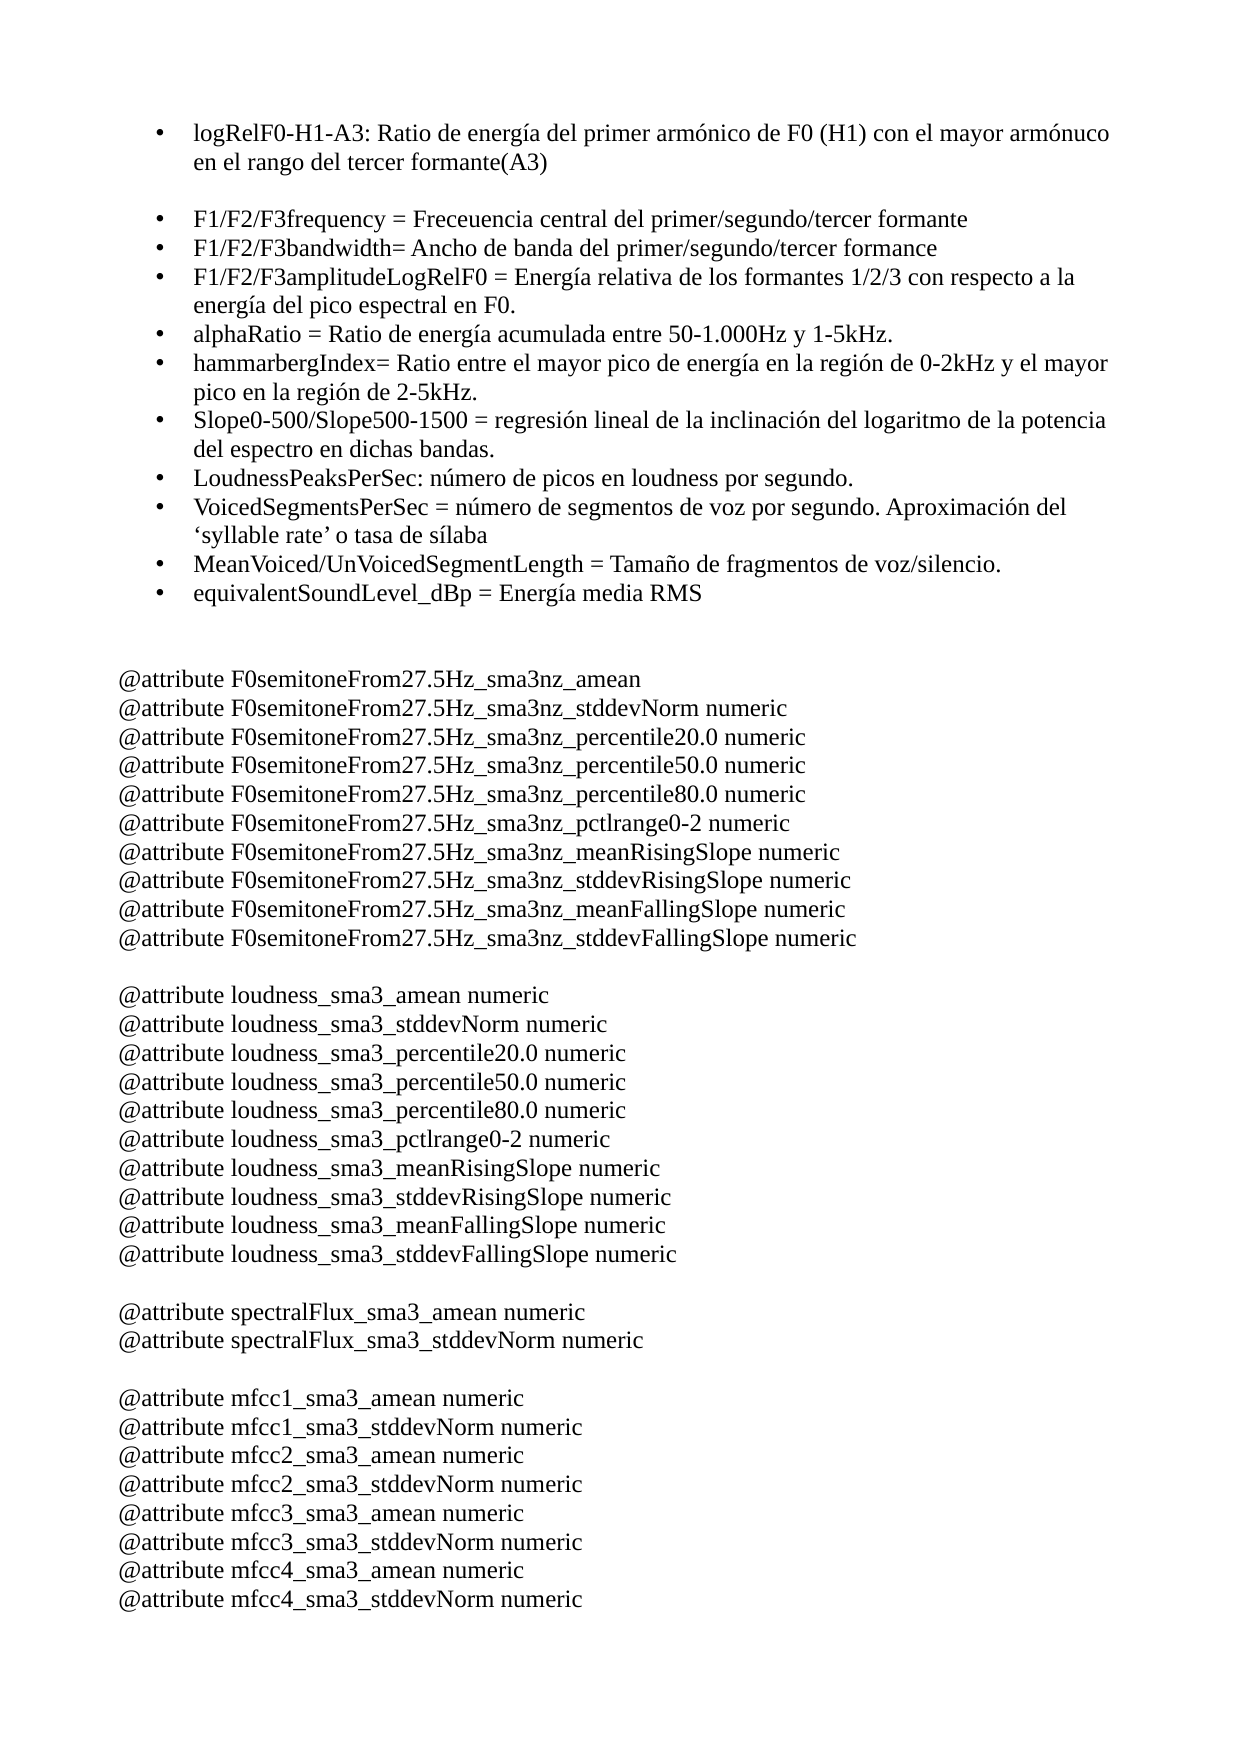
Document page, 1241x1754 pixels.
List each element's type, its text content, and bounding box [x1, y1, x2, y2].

text @attribute loudness_sma3_meanRisingSlope numeric [118, 1153, 1122, 1182]
text @attribute F0semitoneFrom27.5Hz_sma3nz_pctlrange0-2 numeric [118, 808, 1122, 837]
list VoicedSegmentsPerSec = número de segmentos de voz por segundo. Aproximación del ‘syllable rate’ o tasa de sílaba [156, 492, 1122, 549]
list F1/F2/F3bandwidth= Ancho de banda del primer/segundo/tercer formance [156, 233, 1122, 262]
text @attribute mfcc4_sma3_stddevNorm numeric [118, 1584, 1122, 1613]
text @attribute mfcc1_sma3_amean numeric [118, 1383, 1122, 1412]
text @attribute loudness_sma3_meanFallingSlope numeric [118, 1211, 1122, 1239]
text @attribute loudness_sma3_percentile50.0 numeric [118, 1067, 1122, 1096]
text @attribute F0semitoneFrom27.5Hz_sma3nz_stddevNorm numeric [118, 693, 1122, 722]
list alphaRatio = Ratio de energía acumulada entre 50-1.000Hz y 1-5kHz. [156, 319, 1122, 348]
list MeanVoiced/UnVoicedSegmentLength = Tamaño de fragmentos de voz/silencio. [156, 549, 1122, 578]
text @attribute F0semitoneFrom27.5Hz_sma3nz_meanFallingSlope numeric [118, 894, 1122, 923]
text @attribute loudness_sma3_percentile20.0 numeric [118, 1038, 1122, 1067]
text @attribute mfcc3_sma3_amean numeric [118, 1498, 1122, 1527]
text @attribute spectralFlux_sma3_stddevNorm numeric [118, 1326, 1122, 1354]
text @attribute loudness_sma3_percentile80.0 numeric [118, 1096, 1122, 1124]
text @attribute mfcc1_sma3_stddevNorm numeric [118, 1412, 1122, 1441]
text @attribute spectralFlux_sma3_amean numeric [118, 1297, 1122, 1326]
text @attribute F0semitoneFrom27.5Hz_sma3nz_meanRisingSlope numeric [118, 837, 1122, 866]
text @attribute F0semitoneFrom27.5Hz_sma3nz_percentile80.0 numeric [118, 779, 1122, 808]
text @attribute mfcc2_sma3_amean numeric [118, 1441, 1122, 1469]
text @attribute mfcc2_sma3_stddevNorm numeric [118, 1469, 1122, 1498]
list LoudnessPeaksPerSec: número de picos en loudness por segundo. [156, 463, 1122, 492]
list equivalentSoundLevel_dBp = Energía media RMS [156, 578, 1122, 607]
text @attribute loudness_sma3_stddevRisingSlope numeric [118, 1182, 1122, 1211]
text @attribute F0semitoneFrom27.5Hz_sma3nz_stddevFallingSlope numeric [118, 923, 1122, 952]
list F1/F2/F3amplitudeLogRelF0 = Energía relativa de los formantes 1/2/3 con respecto a la energía del pico espectral en F0. [156, 262, 1122, 319]
text @attribute loudness_sma3_amean numeric [118, 981, 1122, 1009]
text @attribute mfcc4_sma3_amean numeric [118, 1556, 1122, 1584]
text @attribute mfcc3_sma3_stddevNorm numeric [118, 1527, 1122, 1556]
text @attribute F0semitoneFrom27.5Hz_sma3nz_stddevRisingSlope numeric [118, 866, 1122, 894]
text @attribute F0semitoneFrom27.5Hz_sma3nz_percentile50.0 numeric [118, 751, 1122, 779]
list F1/F2/F3frequency = Freceuencia central del primer/segundo/tercer formante [156, 204, 1122, 233]
list hammarbergIndex= Ratio entre el mayor pico de energía en la región de 0-2kHz y el mayor pico en la región de 2-5kHz. [156, 348, 1122, 406]
list Slope0-500/Slope500-1500 = regresión lineal de la inclinación del logaritmo de la potencia del espectro en dichas bandas. [156, 406, 1122, 463]
text @attribute loudness_sma3_stddevFallingSlope numeric [118, 1239, 1122, 1268]
text @attribute loudness_sma3_stddevNorm numeric [118, 1009, 1122, 1038]
list logRelF0-H1-A3: Ratio de energía del primer armónico de F0 (H1) con el mayor armónuco en el rango del tercer formante(A3) [156, 118, 1122, 176]
text @attribute loudness_sma3_pctlrange0-2 numeric [118, 1124, 1122, 1153]
text @attribute F0semitoneFrom27.5Hz_sma3nz_percentile20.0 numeric [118, 722, 1122, 751]
text @attribute F0semitoneFrom27.5Hz_sma3nz_amean [118, 664, 1122, 693]
